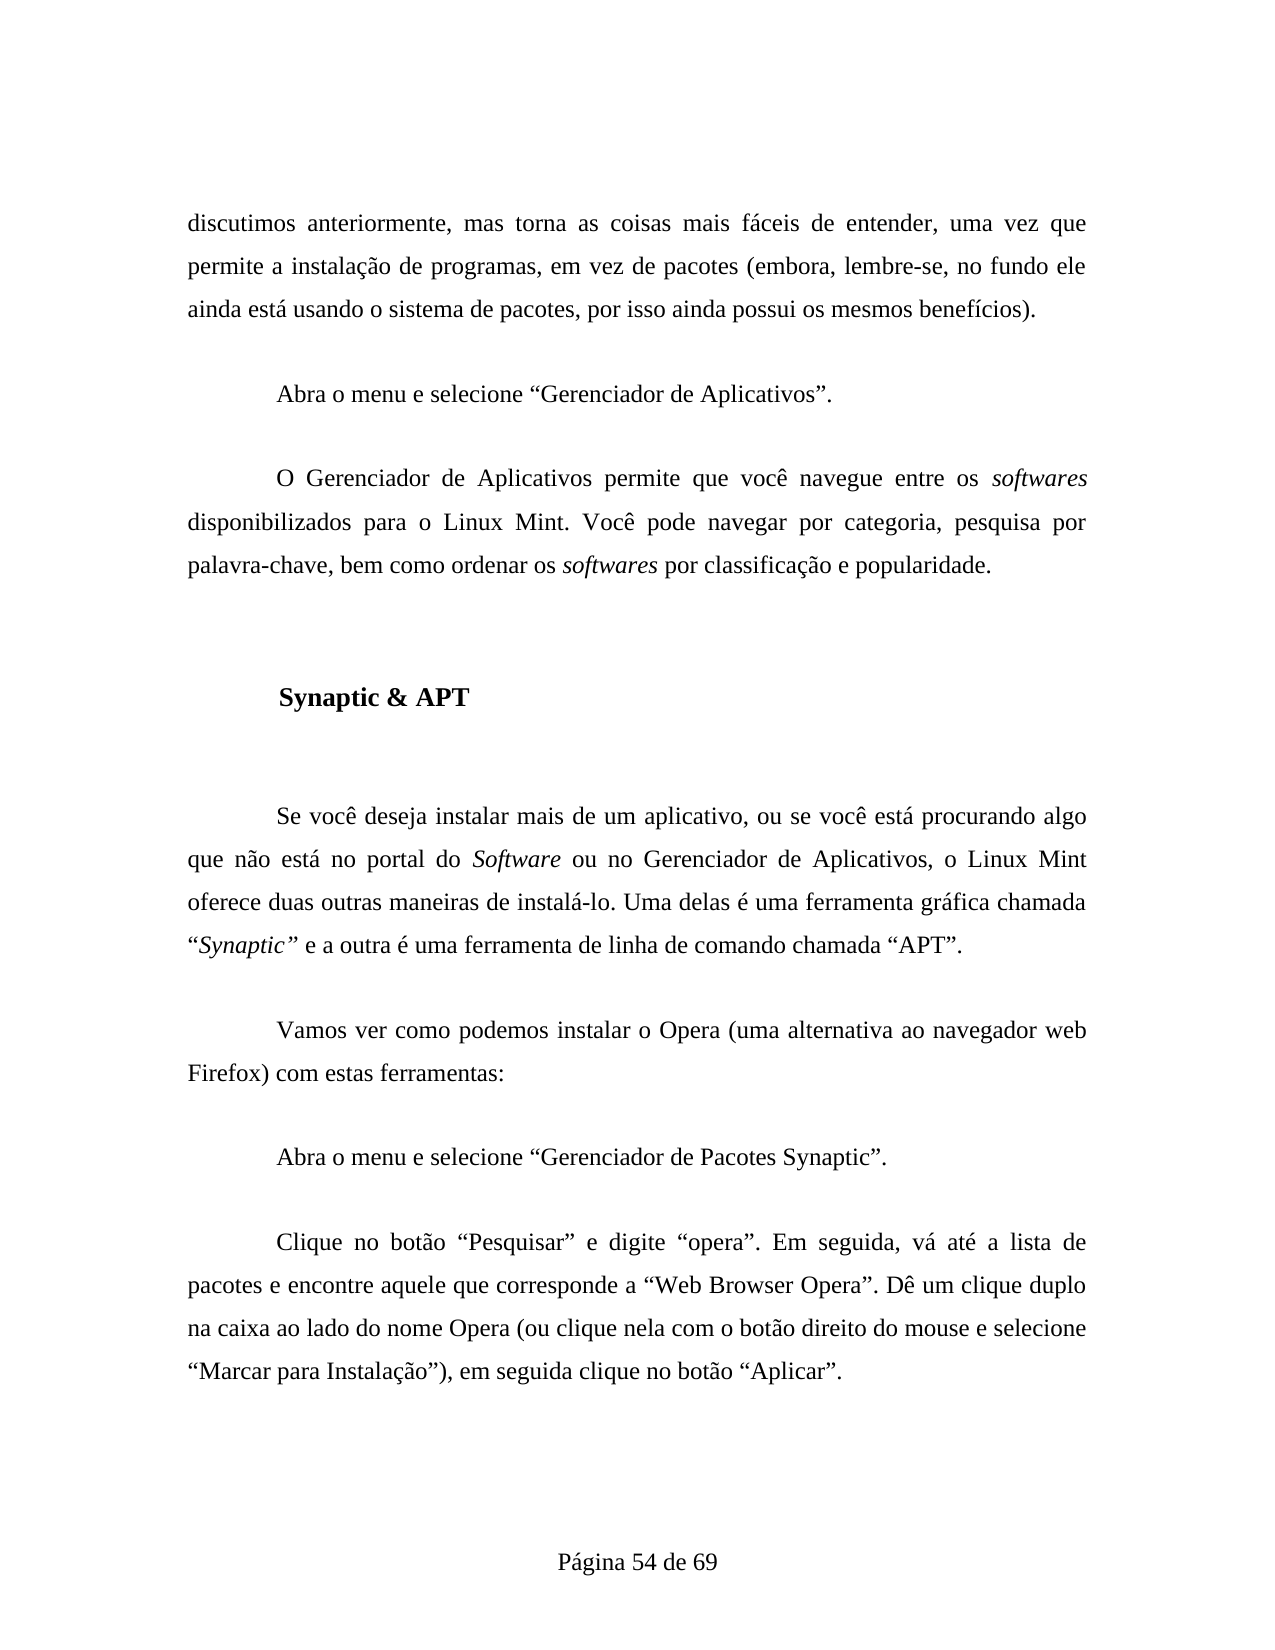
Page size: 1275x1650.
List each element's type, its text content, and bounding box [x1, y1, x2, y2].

text Clique no botão “Pesquisar” e digite “opera”. Em seguida, vá até a lista de pacotes e encontre aquele que corresponde a “Web Browser Opera”. Dê um clique duplo na caixa ao lado do nome Opera (ou clique nela com o botão direito do mouse e selecione “Marcar para Instalação”), em seguida clique no botão “Aplicar”. [187, 1227, 1087, 1385]
text discutimos anteriormente, mas torna as coisas mais fáceis de entender, uma vez que permite a instalação de programas, em vez de pacotes (embora, lembre-se, no fundo ele ainda está usando o sistema de pacotes, por isso ainda possui os mesmos benefícios). [187, 208, 1087, 323]
text Vamos ver como podemos instalar o Opera (uma alternativa ao navegador web Firefox) com estas ferramentas: [187, 1015, 1087, 1087]
text O Gerenciador de Aplicativos permite que você navegue entre os softwares disponibilizados para o Linux Mint. Você pode navegar por categoria, pesquisa por palavra-chave, bem como ordenar os softwares por classificação e popularidade. [187, 463, 1087, 578]
text Se você deseja instalar mais de um aplicativo, ou se você está procurando algo que não está no portal do Software ou no Gerenciador de Aplicativos, o Linux Mint oferece duas outras maneiras de instalá-lo. Uma delas é uma ferramenta gráfica chamada “Synaptic” e a outra é uma ferramenta de linha de comando chamada “APT”. [187, 801, 1087, 959]
text Abra o menu e selecione “Gerenciador de Pacotes Synaptic”. [187, 1142, 1087, 1171]
text Abra o menu e selecione “Gerenciador de Aplicativos”. [187, 379, 1087, 408]
